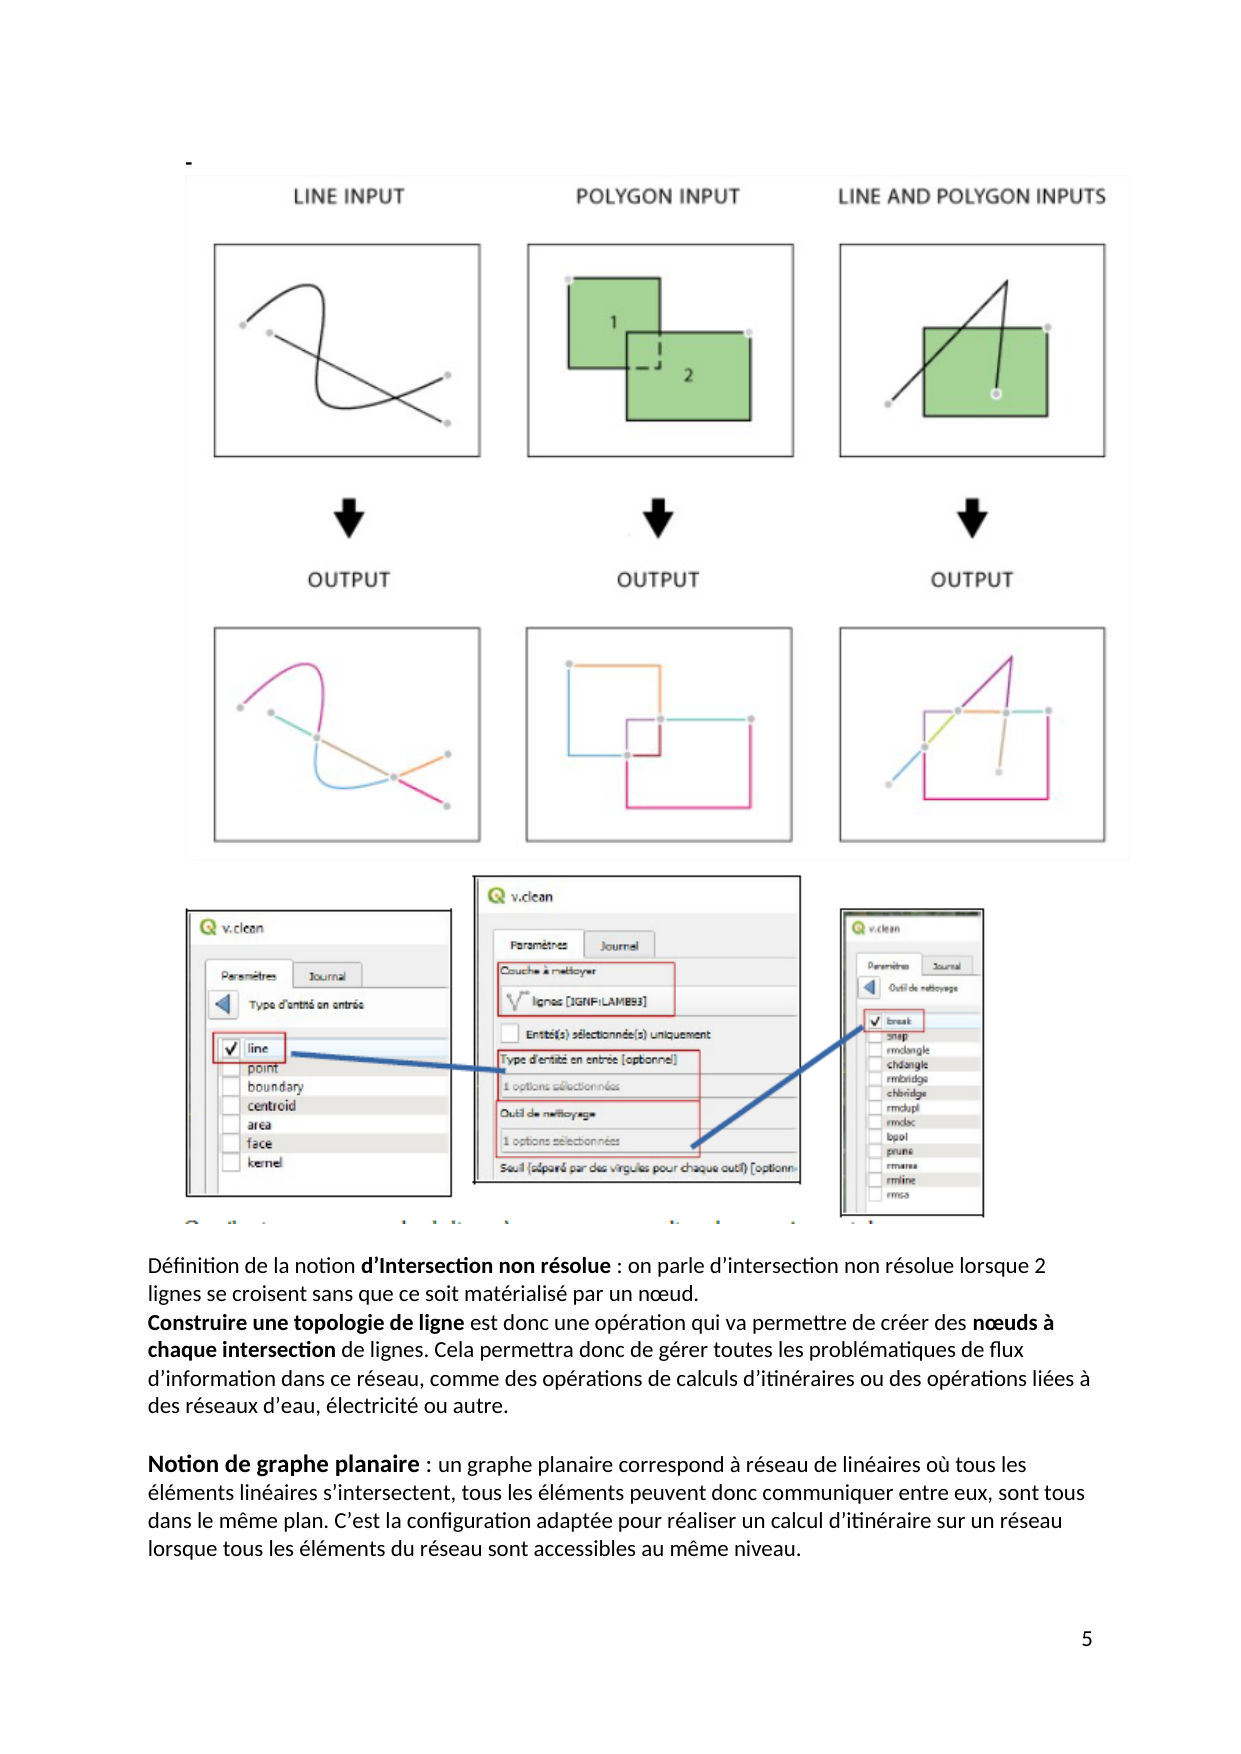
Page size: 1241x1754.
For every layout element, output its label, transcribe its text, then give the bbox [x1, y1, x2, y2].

text Notion de graphe planaire : un graphe planaire correspond à réseau de linéaires où tous les éléments linéaires s’intersectent, tous les éléments peuvent donc communiquer entre eux, sont tous dans le même plan. C’est la configuration adaptée pour réaliser un calcul d’itinéraire sur un réseau lorsque tous les éléments du réseau sont accessibles au même niveau. [148, 1448, 1093, 1562]
text Construire une topologie de ligne est donc une opération qui va permettre de créer des nœuds à chaque intersection de lignes. Cela permettra donc de gérer toutes les problématiques de flux d’information dans ce réseau, comme des opérations de calculs d’itinéraires ou des opérations liées à des réseaux d’eau, électricité ou autre. [148, 1308, 1093, 1420]
picture [147, 175, 1130, 1224]
text Définition de la notion d’Intersection non résolue : on parle d’intersection non résolue lorsque 2 lignes se croisent sans que ce soit matérialisé par un nœud. [148, 1252, 1093, 1308]
